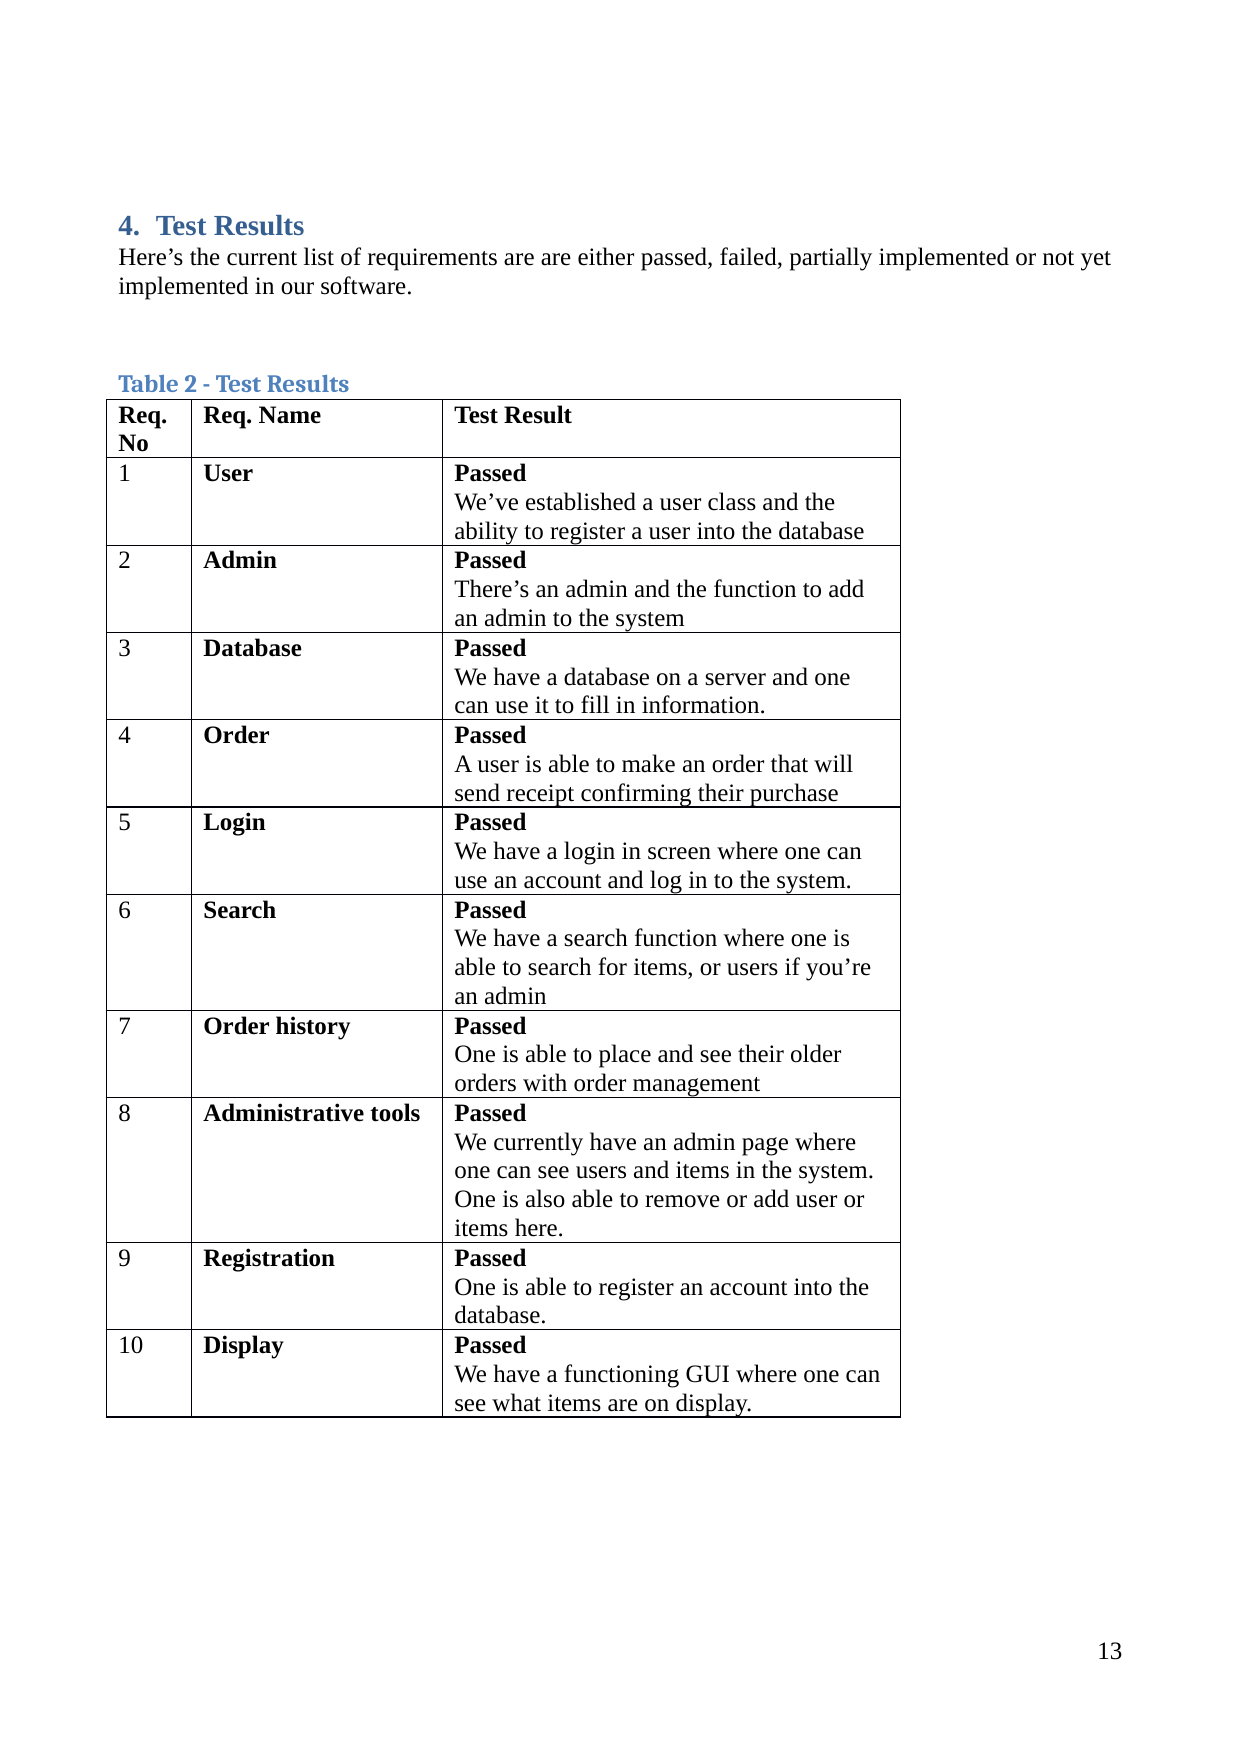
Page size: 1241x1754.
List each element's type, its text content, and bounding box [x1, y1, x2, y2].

table_cell Order [192, 720, 442, 806]
subtitle Test Results [118, 208, 1122, 242]
table_cell 3 [107, 633, 191, 719]
table_header Test Result [443, 400, 900, 457]
table_cell Passed We’ve established a user class and the ability to register a user into the database [443, 458, 900, 544]
table_cell 10 [107, 1330, 191, 1416]
table_cell Passed We have a database on a server and one can use it to fill in information. [443, 633, 900, 719]
table_cell Passed One is able to register an account into the database. [443, 1243, 900, 1329]
table_cell Search [192, 895, 442, 1010]
table_cell Passed We have a functioning GUI where one can see what items are on display. [443, 1330, 900, 1416]
table_cell Passed We currently have an admin page where one can see users and items in the system. One is also able to remove or add user or items here. [443, 1098, 900, 1242]
table_header Req. No [107, 400, 191, 457]
table_cell 9 [107, 1243, 191, 1329]
table_cell Order history [192, 1011, 442, 1097]
table_cell Passed There’s an admin and the function to add an admin to the system [443, 546, 900, 632]
subtitle Table 2 - Test Results [118, 370, 1122, 399]
table_cell Administrative tools [192, 1098, 442, 1242]
table_cell 8 [107, 1098, 191, 1242]
table_cell Passed One is able to place and see their older orders with order management [443, 1011, 900, 1097]
table_cell User [192, 458, 442, 544]
table_cell Passed We have a search function where one is able to search for items, or users if you’re an admin [443, 895, 900, 1010]
table_cell Login [192, 808, 442, 894]
table_header Req. Name [192, 400, 442, 457]
table_cell 7 [107, 1011, 191, 1097]
table_cell Admin [192, 546, 442, 632]
table_cell Database [192, 633, 442, 719]
table_cell Display [192, 1330, 442, 1416]
table_cell 5 [107, 808, 191, 894]
table_cell 2 [107, 546, 191, 632]
table_cell 1 [107, 458, 191, 544]
text Here’s the current list of requirements are are either passed, failed, partially implemented or not yet implemented in our software. [118, 242, 1122, 299]
table_cell Passed We have a login in screen where one can use an account and log in to the system. [443, 808, 900, 894]
table_cell Registration [192, 1243, 442, 1329]
table_cell Passed A user is able to make an order that will send receipt confirming their purchase [443, 720, 900, 806]
table_cell 6 [107, 895, 191, 1010]
table_cell 4 [107, 720, 191, 806]
